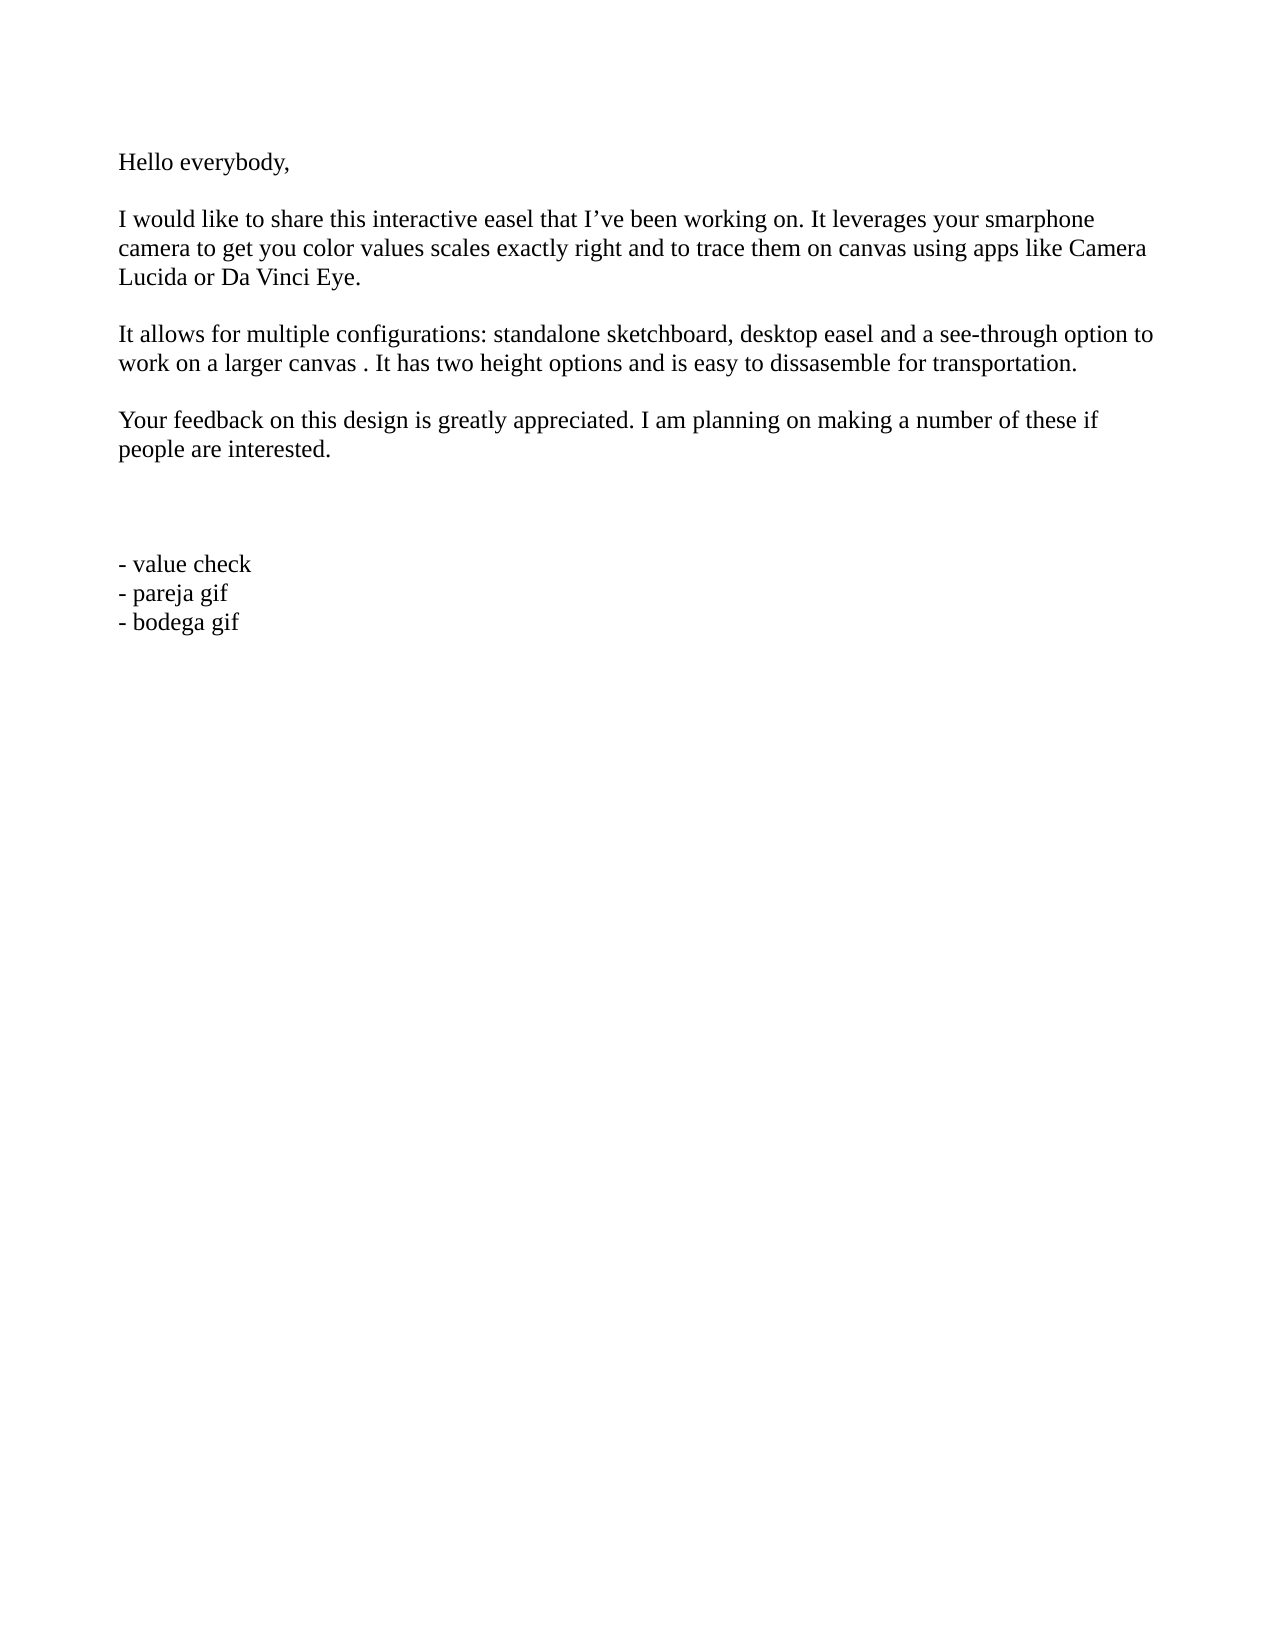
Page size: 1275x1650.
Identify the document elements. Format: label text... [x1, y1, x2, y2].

text - pareja gif [118, 578, 1157, 607]
text It allows for multiple configurations: standalone sketchboard, desktop easel and a see-through option to work on a larger canvas . It has two height options and is easy to dissasemble for transportation. [118, 319, 1157, 377]
text I would like to share this interactive easel that I’ve been working on. It leverages your smarphone camera to get you color values scales exactly right and to trace them on canvas using apps like Camera Lucida or Da Vinci Eye. [118, 204, 1157, 291]
text Hello everybody, [118, 147, 1157, 176]
text - bodega gif [118, 607, 1157, 636]
text Your feedback on this design is greatly appreciated. I am planning on making a number of these if people are interested. [118, 406, 1157, 463]
text - value check [118, 549, 1157, 578]
